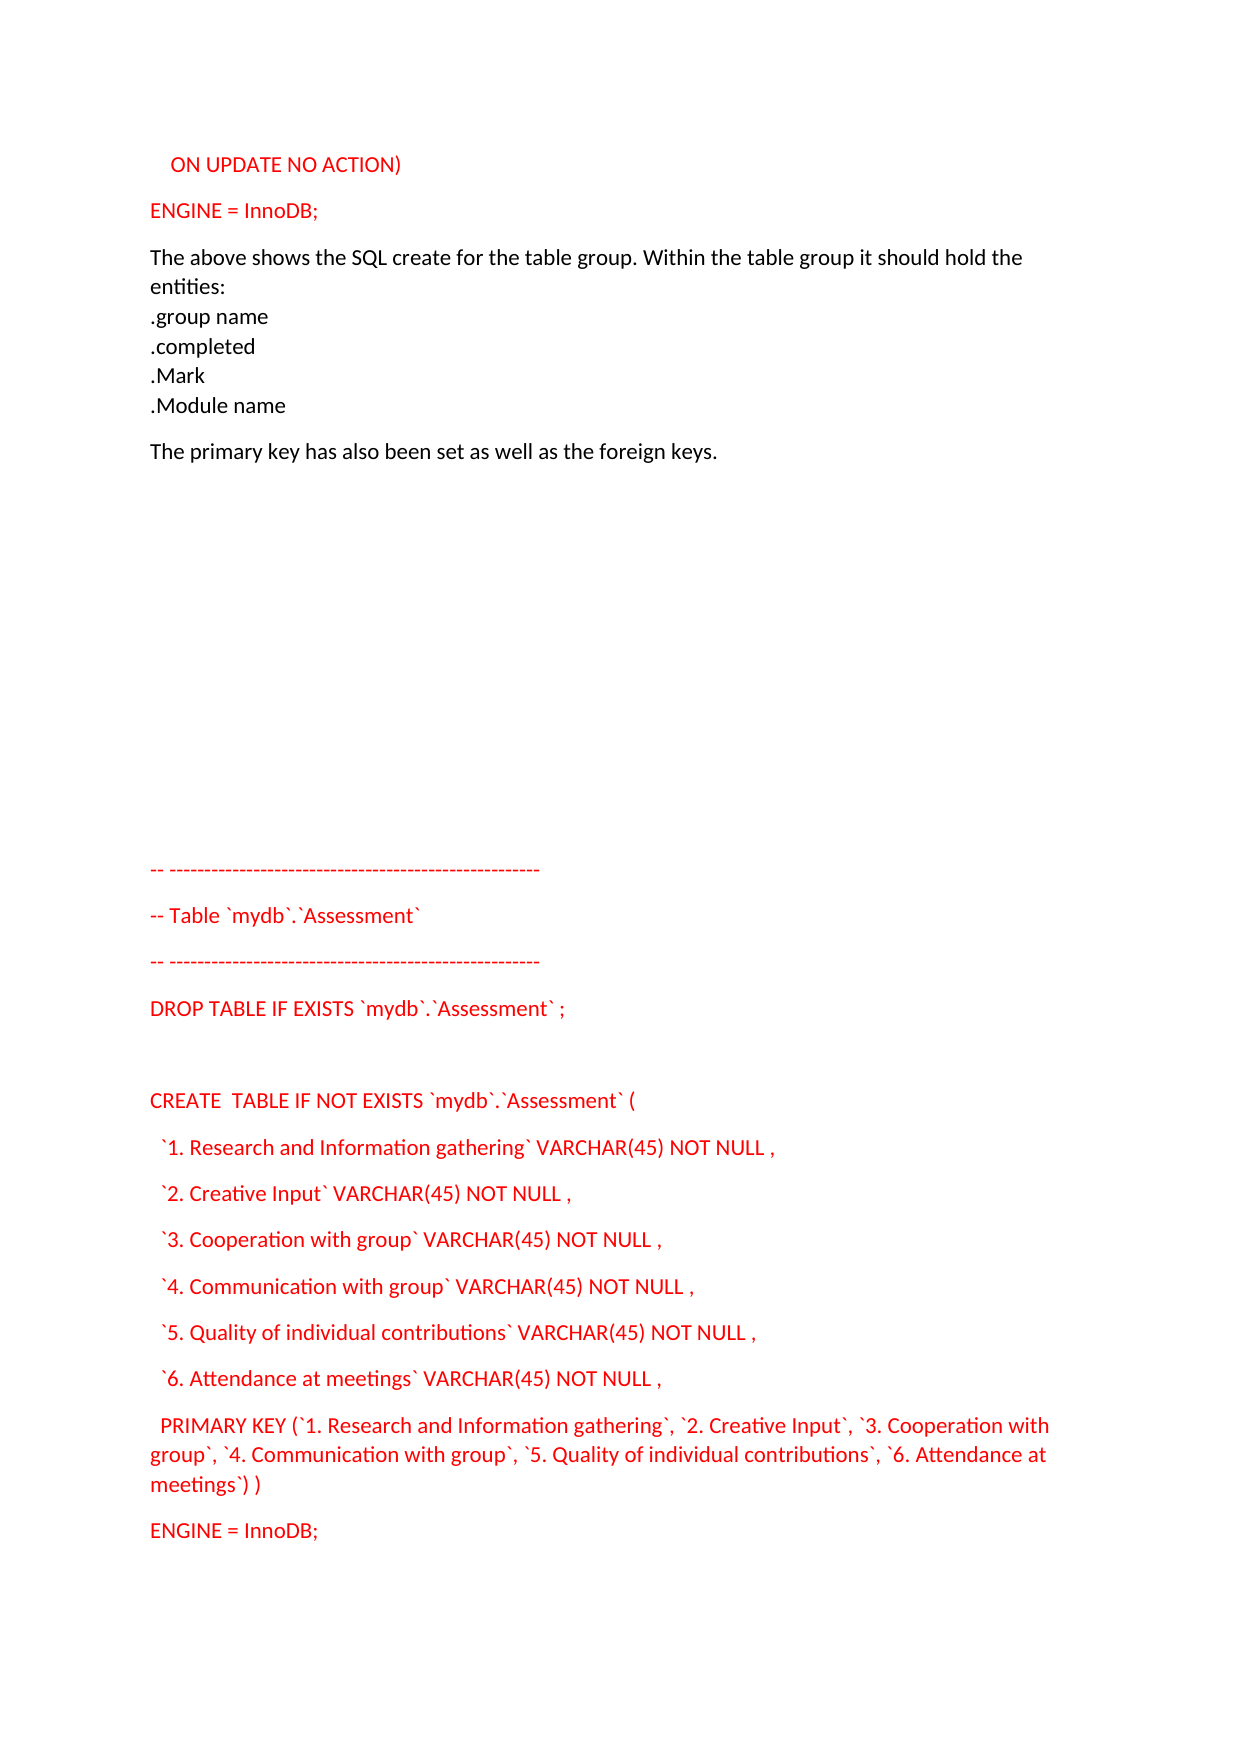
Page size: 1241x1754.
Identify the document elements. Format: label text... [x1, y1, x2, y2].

text The above shows the SQL create for the table group. Within the table group it should hold the entities: .group name .completed .Mark .Module name [150, 243, 1090, 419]
text `3. Cooperation with group` VARCHAR(45) NOT NULL , [150, 1226, 1090, 1253]
text ENGINE = InnoDB; [150, 196, 1090, 224]
text `4. Communication with group` VARCHAR(45) NOT NULL , [150, 1272, 1090, 1300]
text -- ----------------------------------------------------- [150, 855, 1090, 883]
text `5. Quality of individual contributions` VARCHAR(45) NOT NULL , [150, 1318, 1090, 1346]
text PRIMARY KEY (`1. Research and Information gathering`, `2. Creative Input`, `3. Cooperation with group`, `4. Communication with group`, `5. Quality of individual contributions`, `6. Attendance at meetings`) ) [150, 1411, 1090, 1498]
text The primary key has also been set as well as the foreign keys. [150, 437, 1090, 466]
text CREATE TABLE IF NOT EXISTS `mydb`.`Assessment` ( [150, 1086, 1090, 1114]
text -- Table `mydb`.`Assessment` [150, 901, 1090, 929]
text `2. Creative Input` VARCHAR(45) NOT NULL , [150, 1179, 1090, 1207]
text -- ----------------------------------------------------- [150, 947, 1090, 975]
text `1. Research and Information gathering` VARCHAR(45) NOT NULL , [150, 1133, 1090, 1161]
text ENGINE = InnoDB; [150, 1517, 1090, 1545]
text ON UPDATE NO ACTION) [150, 150, 1090, 178]
text `6. Attendance at meetings` VARCHAR(45) NOT NULL , [150, 1364, 1090, 1393]
text DROP TABLE IF EXISTS `mydb`.`Assessment` ; [150, 994, 1090, 1022]
